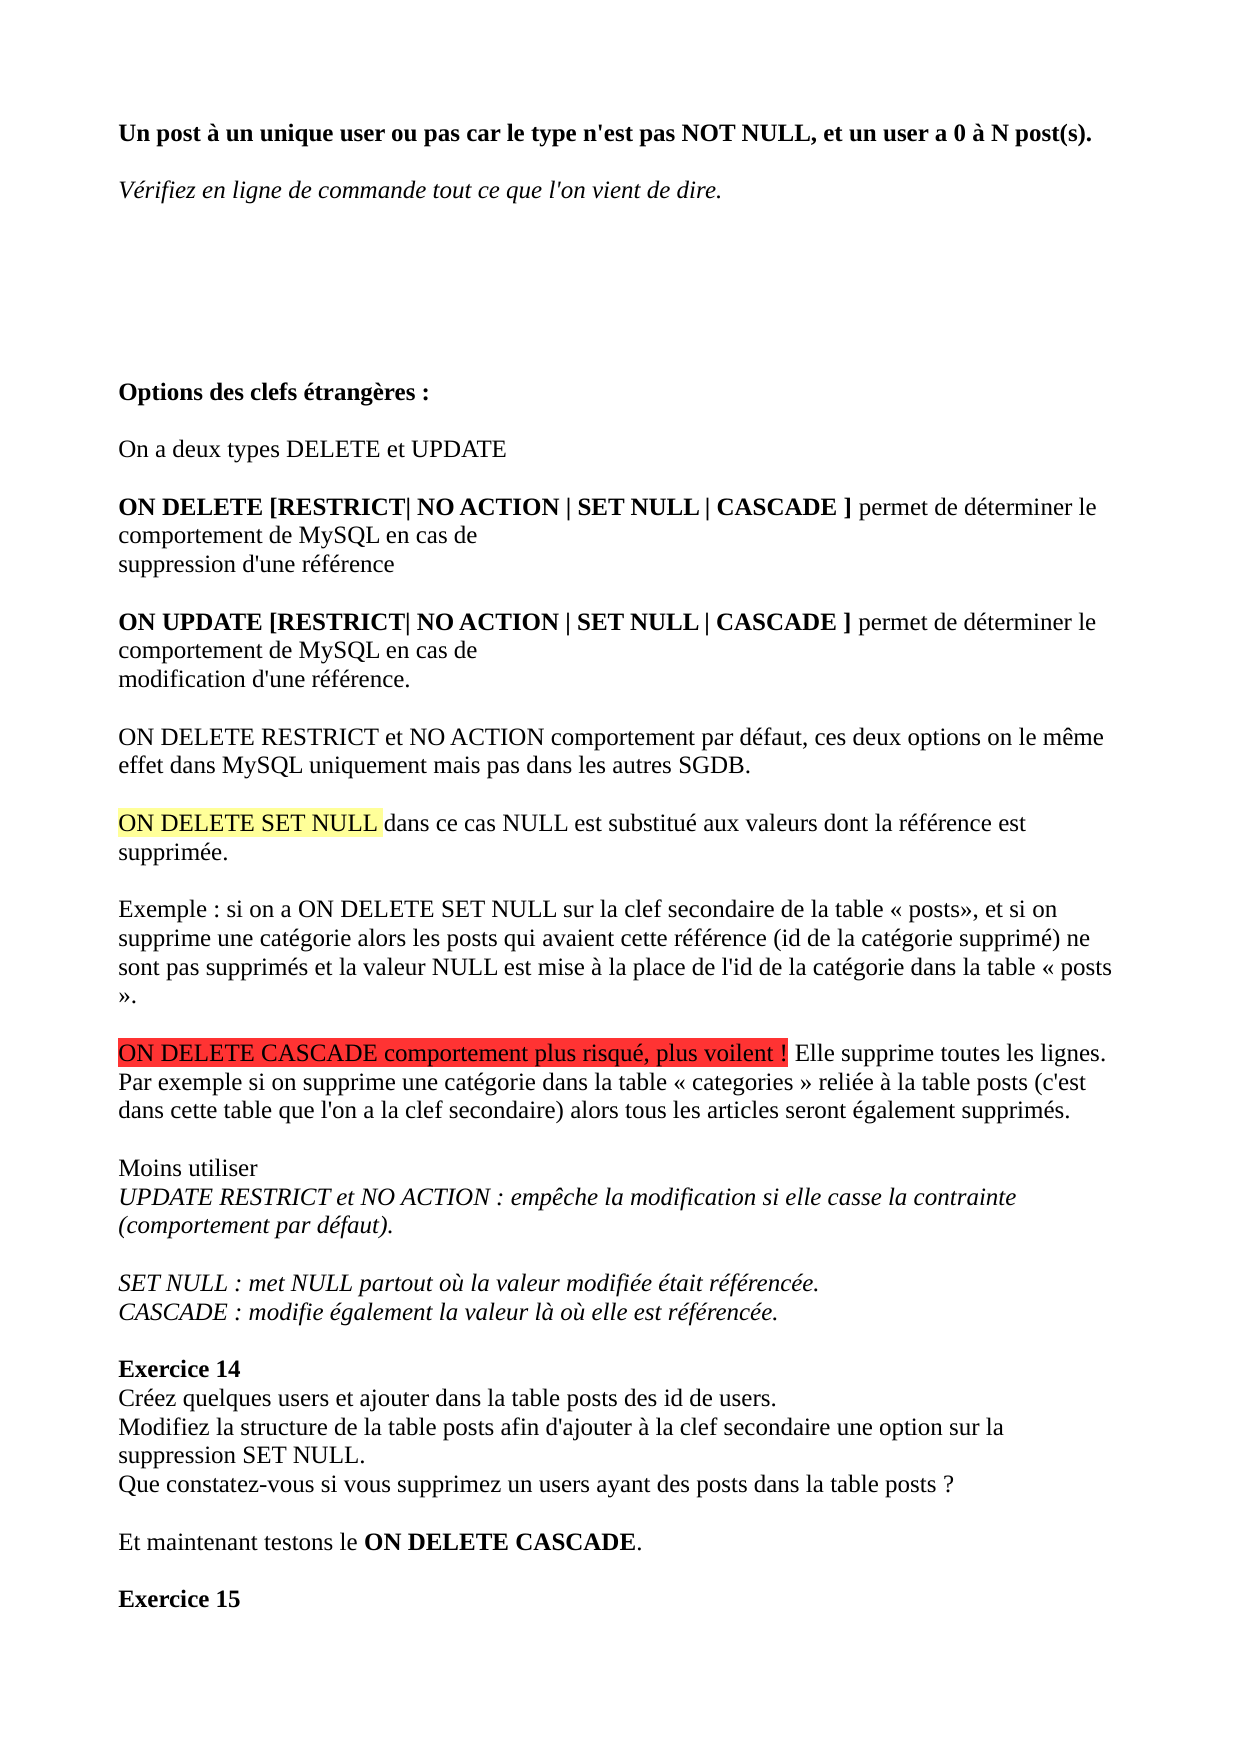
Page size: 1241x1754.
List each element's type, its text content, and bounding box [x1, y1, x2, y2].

text Moins utiliser [118, 1153, 1122, 1182]
text ON DELETE CASCADE comportement plus risqué, plus voilent ! Elle supprime toutes les lignes. Par exemple si on supprime une catégorie dans la table « categories » reliée à la table posts (c'est dans cette table que l'on a la clef secondaire) alors tous les articles seront également supprimés. [118, 1038, 1122, 1124]
text SET NULL : met NULL partout où la valeur modifiée était référencée. [118, 1268, 1122, 1297]
text suppression d'une référence [118, 549, 1122, 578]
text Vérifiez en ligne de commande tout ce que l'on vient de dire. [118, 176, 1122, 204]
text Que constatez-vous si vous supprimez un users ayant des posts dans la table posts ? [118, 1469, 1122, 1498]
text Exercice 15 [118, 1584, 1122, 1613]
text Modifiez la structure de la table posts afin d'ajouter à la clef secondaire une option sur la suppression SET NULL. [118, 1412, 1122, 1469]
text Un post à un unique user ou pas car le type n'est pas NOT NULL, et un user a 0 à N post(s). [118, 118, 1122, 147]
text Créez quelques users et ajouter dans la table posts des id de users. [118, 1383, 1122, 1412]
text Exercice 14 [118, 1354, 1122, 1383]
text UPDATE RESTRICT et NO ACTION : empêche la modification si elle casse la contrainte (comportement par défaut). [118, 1182, 1122, 1239]
text ON DELETE SET NULL dans ce cas NULL est substitué aux valeurs dont la référence est supprimée. [118, 808, 1122, 866]
text On a deux types DELETE et UPDATE [118, 434, 1122, 463]
text Exemple : si on a ON DELETE SET NULL sur la clef secondaire de la table « posts», et si on supprime une catégorie alors les posts qui avaient cette référence (id de la catégorie supprimé) ne sont pas supprimés et la valeur NULL est mise à la place de l'id de la catégorie dans la table « posts ». [118, 894, 1122, 1009]
text ON DELETE [RESTRICT| NO ACTION | SET NULL | CASCADE ] permet de déterminer le comportement de MySQL en cas de [118, 492, 1122, 549]
text ON UPDATE [RESTRICT| NO ACTION | SET NULL | CASCADE ] permet de déterminer le comportement de MySQL en cas de [118, 607, 1122, 664]
text modification d'une référence. [118, 664, 1122, 693]
text CASCADE : modifie également la valeur là où elle est référencée. [118, 1297, 1122, 1326]
text Et maintenant testons le ON DELETE CASCADE. [118, 1527, 1122, 1556]
text Options des clefs étrangères : [118, 377, 1122, 406]
text ON DELETE RESTRICT et NO ACTION comportement par défaut, ces deux options on le même effet dans MySQL uniquement mais pas dans les autres SGDB. [118, 722, 1122, 779]
